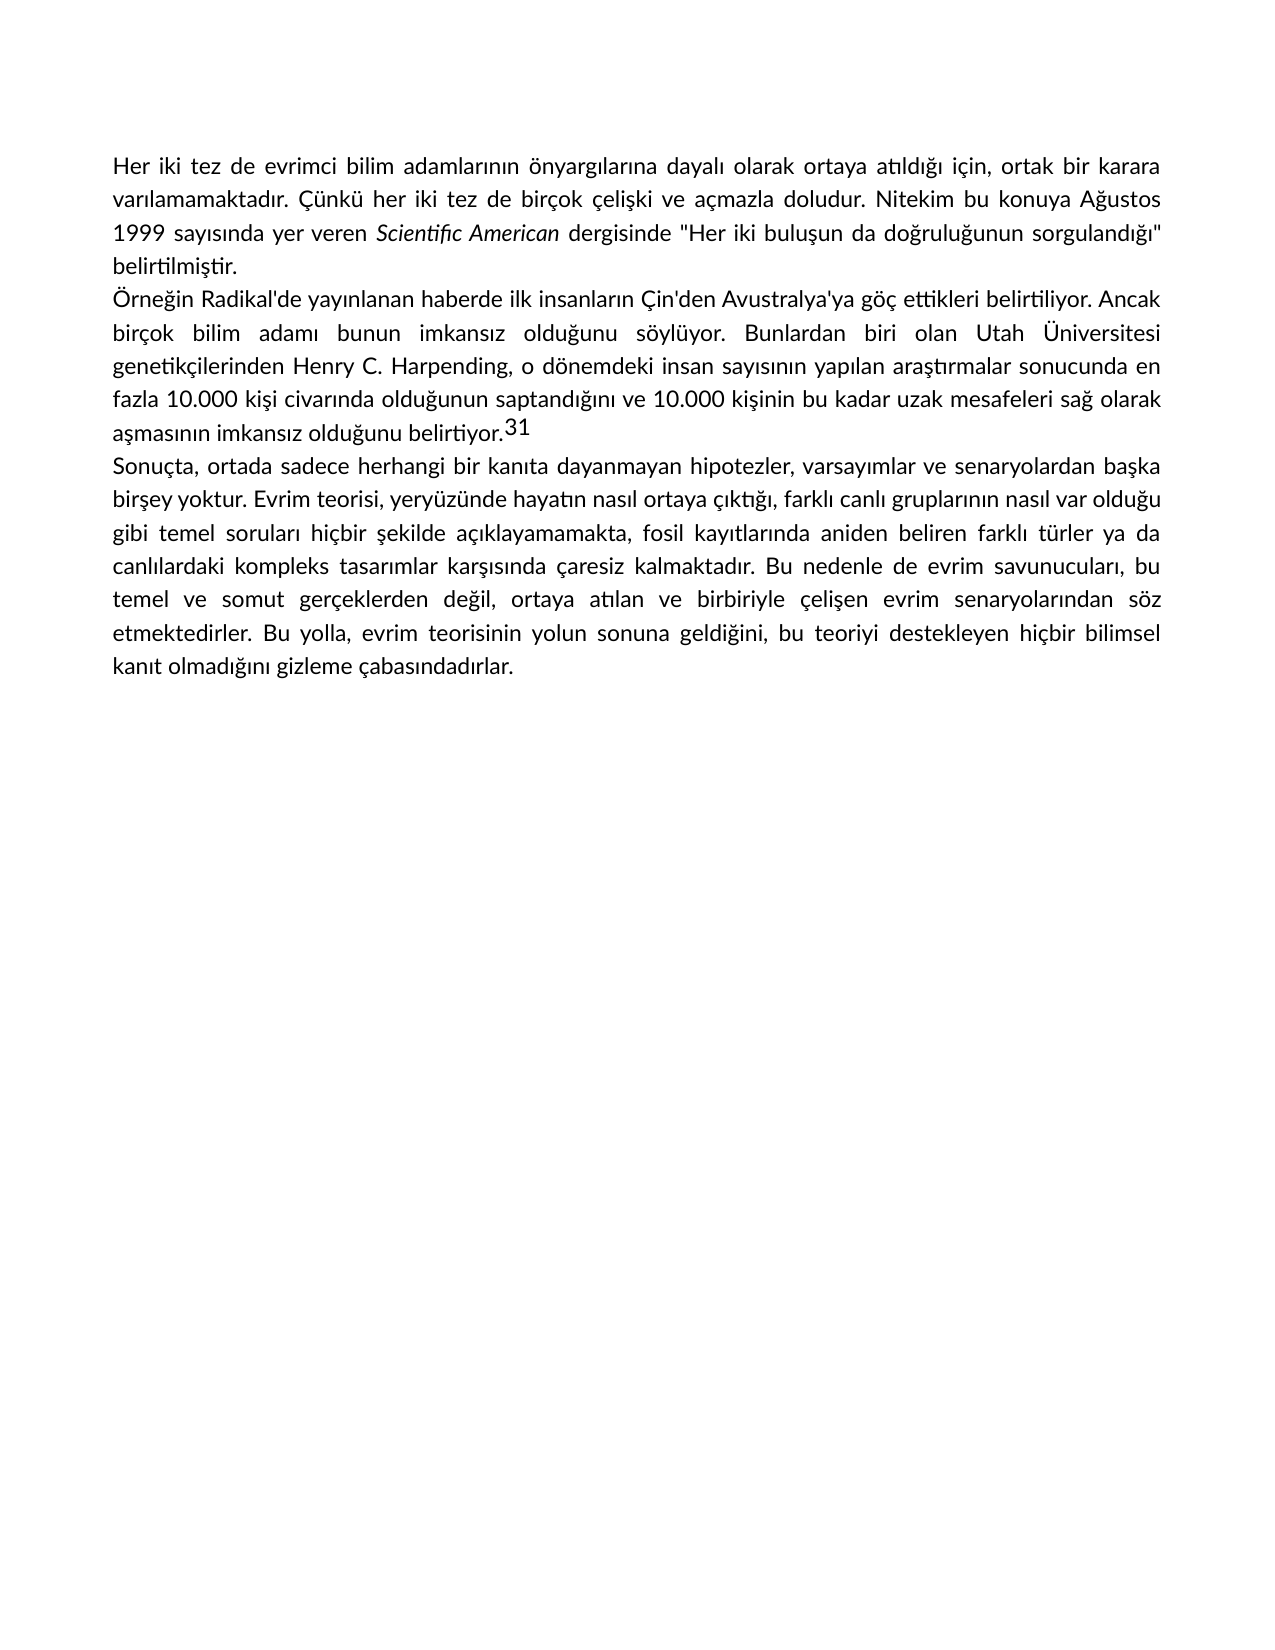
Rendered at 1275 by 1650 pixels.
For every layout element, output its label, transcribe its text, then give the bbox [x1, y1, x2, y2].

text Sonuçta, ortada sadece herhangi bir kanıta dayanmayan hipotezler, varsayımlar ve senaryolardan başka birşey yoktur. Evrim teorisi, yeryüzünde hayatın nasıl ortaya çıktığı, farklı canlı gruplarının nasıl var olduğu gibi temel soruları hiçbir şekilde açıklayamamakta, fosil kayıtlarında aniden beliren farklı türler ya da canlılardaki kompleks tasarımlar karşısında çaresiz kalmaktadır. Bu nedenle de evrim savunucuları, bu temel ve somut gerçeklerden değil, ortaya atılan ve birbiriyle çelişen evrim senaryolarından söz etmektedirler. Bu yolla, evrim teorisinin yolun sonuna geldiğini, bu teoriyi destekleyen hiçbir bilimsel kanıt olmadığını gizleme çabasındadırlar. [112, 448, 1162, 681]
text Örneğin Radikal'de yayınlanan haberde ilk insanların Çin'den Avustralya'ya göç ettikleri belirtiliyor. Ancak birçok bilim adamı bunun imkansız olduğunu söylüyor. Bunlardan biri olan Utah Üniversitesi genetikçilerinden Henry C. Harpending, o dönemdeki insan sayısının yapılan araştırmalar sonucunda en fazla 10.000 kişi civarında olduğunun saptandığını ve 10.000 kişinin bu kadar uzak mesafeleri sağ olarak aşmasının imkansız olduğunu belirtiyor.31 [112, 281, 1162, 448]
text Her iki tez de evrimci bilim adamlarının önyargılarına dayalı olarak ortaya atıldığı için, ortak bir karara varılamamaktadır. Çünkü her iki tez de birçok çelişki ve açmazla doludur. Nitekim bu konuya Ağustos 1999 sayısında yer veren Scientific American dergisinde "Her iki buluşun da doğruluğunun sorgulandığı" belirtilmiştir. [112, 148, 1162, 281]
